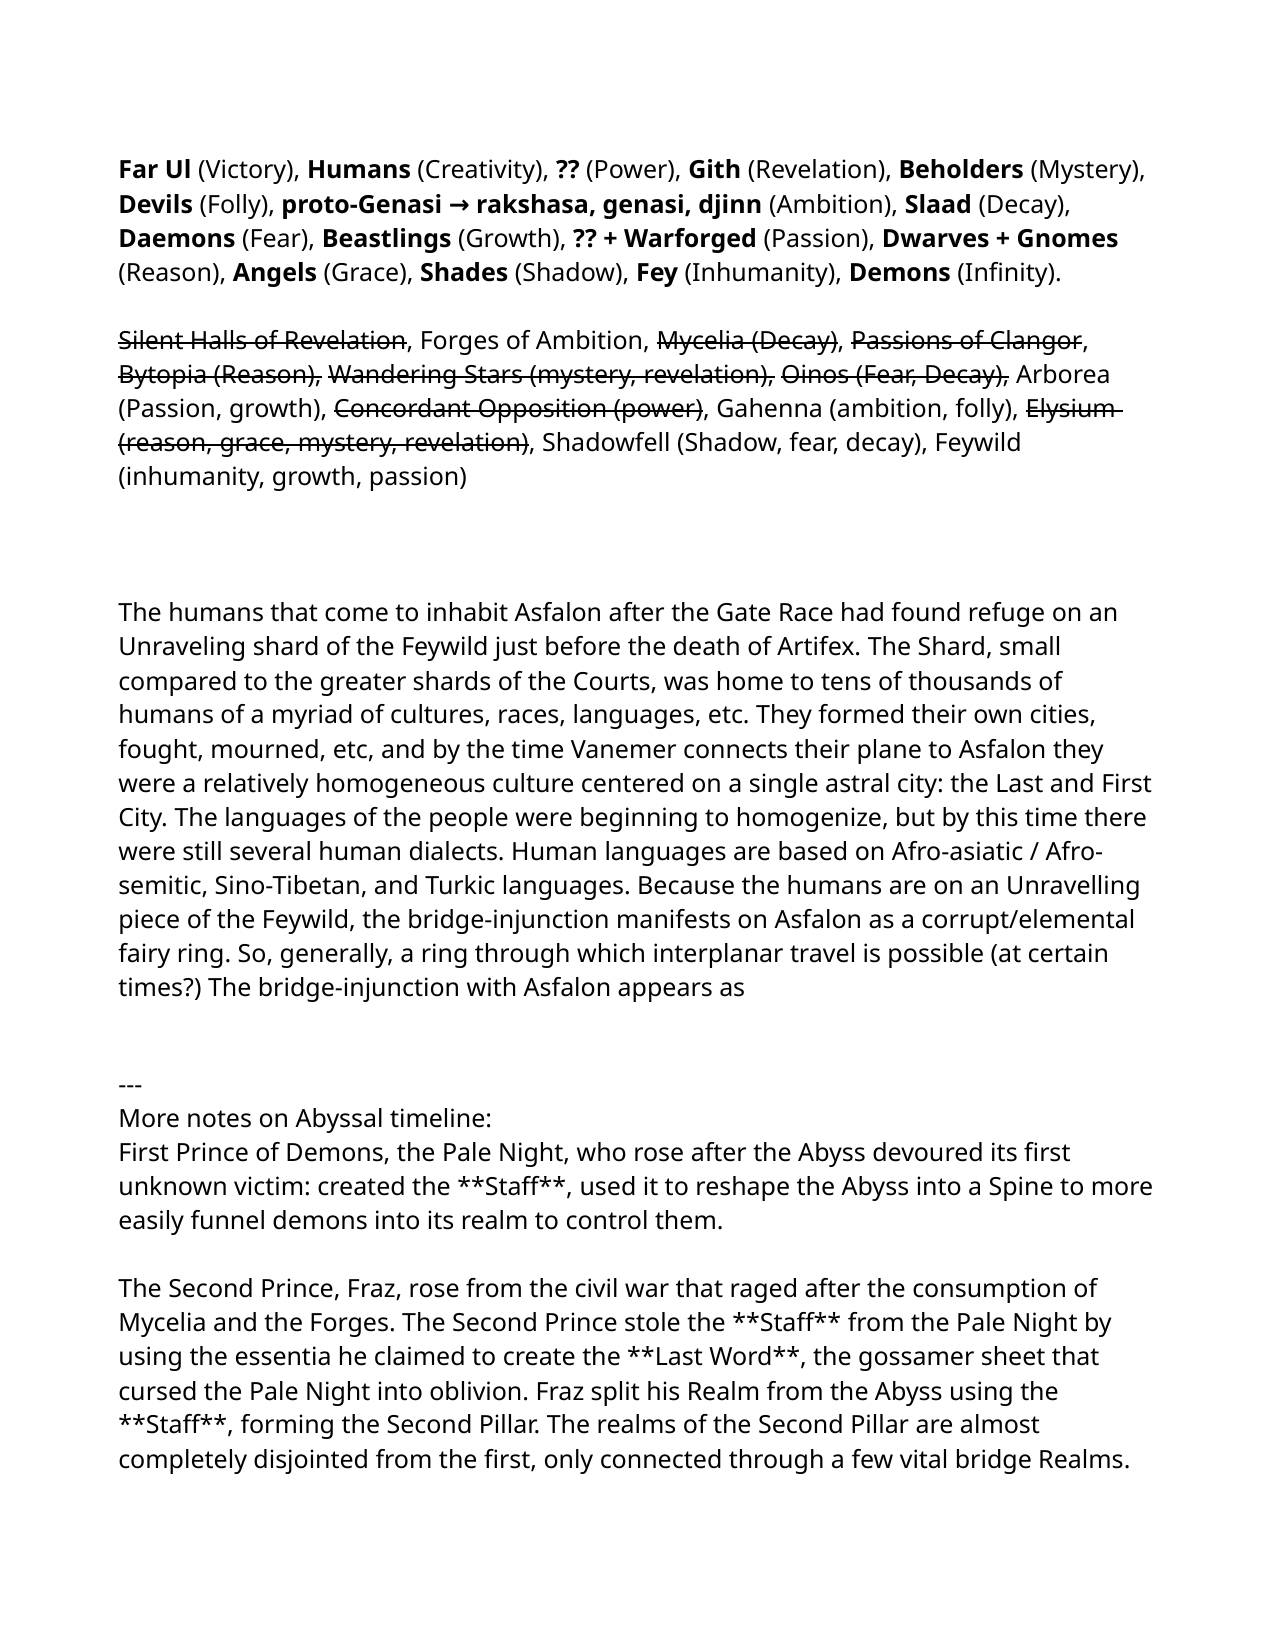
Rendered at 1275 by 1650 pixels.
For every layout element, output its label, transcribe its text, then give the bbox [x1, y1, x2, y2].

text More notes on Abyssal timeline: [118, 1101, 1157, 1135]
text The Second Prince, Fraz, rose from the civil war that raged after the consumption of Mycelia and the Forges. The Second Prince stole the **Staff** from the Pale Night by using the essentia he claimed to create the **Last Word**, the gossamer sheet that cursed the Pale Night into oblivion. Fraz split his Realm from the Abyss using the **Staff**, forming the Second Pillar. The realms of the Second Pillar are almost completely disjointed from the first, only connected through a few vital bridge Realms. [118, 1271, 1157, 1475]
text --- [118, 1067, 1157, 1101]
text The humans that come to inhabit Asfalon after the Gate Race had found refuge on an Unraveling shard of the Feywild just before the death of Artifex. The Shard, small compared to the greater shards of the Courts, was home to tens of thousands of humans of a myriad of cultures, races, languages, etc. They formed their own cities, fought, mourned, etc, and by the time Vanemer connects their plane to Asfalon they were a relatively homogeneous culture centered on a single astral city: the Last and First City. The languages of the people were beginning to homogenize, but by this time there were still several human dialects. Human languages are based on Afro-asiatic / Afro-semitic, Sino-Tibetan, and Turkic languages. Because the humans are on an Unravelling piece of the Feywild, the bridge-injunction manifests on Asfalon as a corrupt/elemental fairy ring. So, generally, a ring through which interplanar travel is possible (at certain times?) The bridge-injunction with Asfalon appears as [118, 595, 1157, 1004]
text First Prince of Demons, the Pale Night, who rose after the Abyss devoured its first unknown victim: created the **Staff**, used it to reshape the Abyss into a Spine to more easily funnel demons into its realm to control them. [118, 1135, 1157, 1237]
text Silent Halls of Revelation, Forges of Ambition, Mycelia (Decay), Passions of Clangor, Bytopia (Reason), Wandering Stars (mystery, revelation), Oinos (Fear, Decay), Arborea (Passion, growth), Concordant Opposition (power), Gahenna (ambition, folly), Elysium (reason, grace, mystery, revelation), Shadowfell (Shadow, fear, decay), Feywild (inhumanity, growth, passion) [118, 322, 1157, 493]
text Far Ul (Victory), Humans (Creativity), ?? (Power), Gith (Revelation), Beholders (Mystery), Devils (Folly), proto-Genasi → rakshasa, genasi, djinn (Ambition), Slaad (Decay), Daemons (Fear), Beastlings (Growth), ?? + Warforged (Passion), Dwarves + Gnomes (Reason), Angels (Grace), Shades (Shadow), Fey (Inhumanity), Demons (Infinity). [118, 152, 1157, 288]
